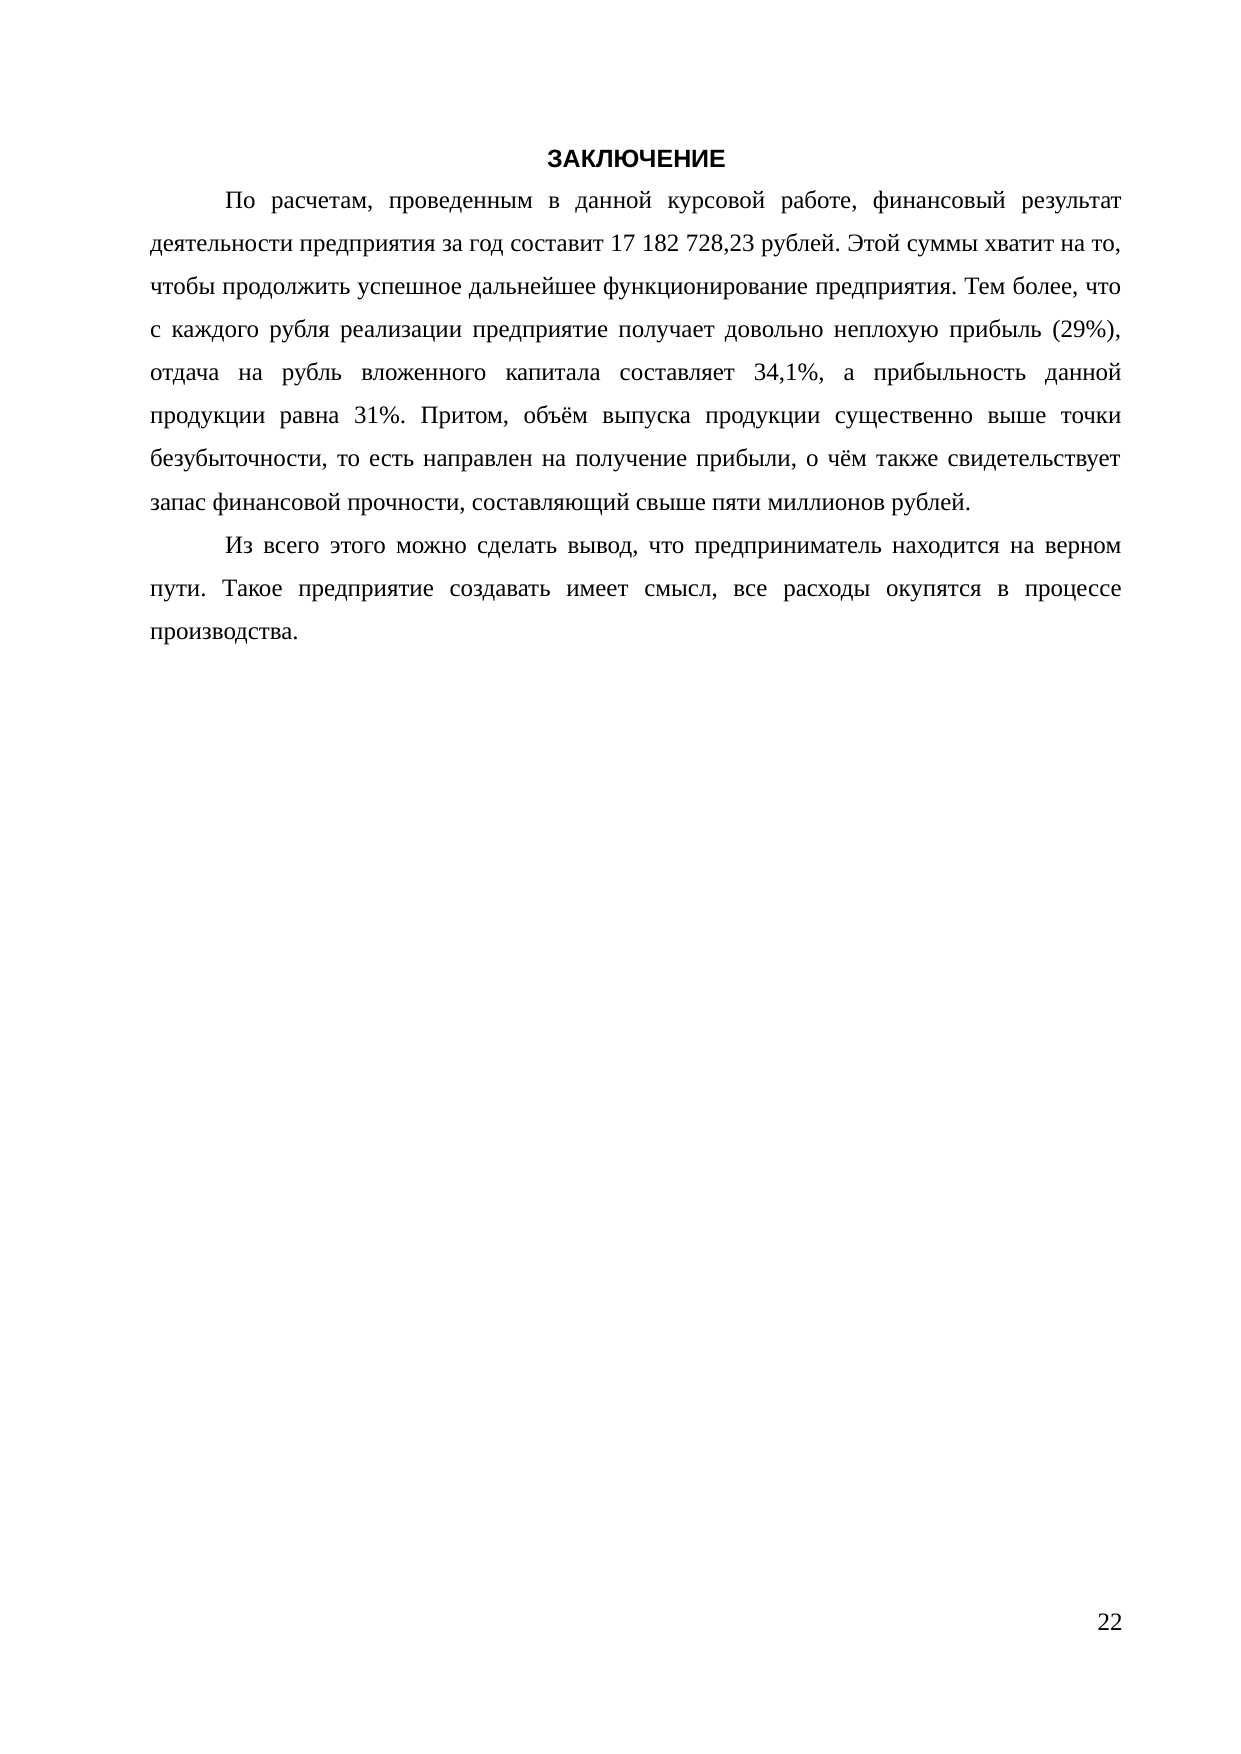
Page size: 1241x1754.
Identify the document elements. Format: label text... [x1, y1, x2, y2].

text По расчетам, проведенным в данной курсовой работе, финансовый результат деятельности предприятия за год составит 17 182 728,23 рублей. Этой суммы хватит на то, чтобы продолжить успешное дальнейшее функционирование предприятия. Тем более, что с каждого рубля реализации предприятие получает довольно неплохую прибыль (29%), отдача на рубль вложенного капитала составляет 34,1%, а прибыльность данной продукции равна 31%. Притом, объём выпуска продукции существенно выше точки безубыточности, то есть направлен на получение прибыли, о чём также свидетельствует запас финансовой прочности, составляющий свыше пяти миллионов рублей. [150, 185, 1122, 515]
text Из всего этого можно сделать вывод, что предприниматель находится на верном пути. Такое предприятие создавать имеет смысл, все расходы окупятся в процессе производства. [150, 530, 1122, 645]
subtitle ЗАКЛЮЧЕНИЕ [150, 143, 1122, 172]
